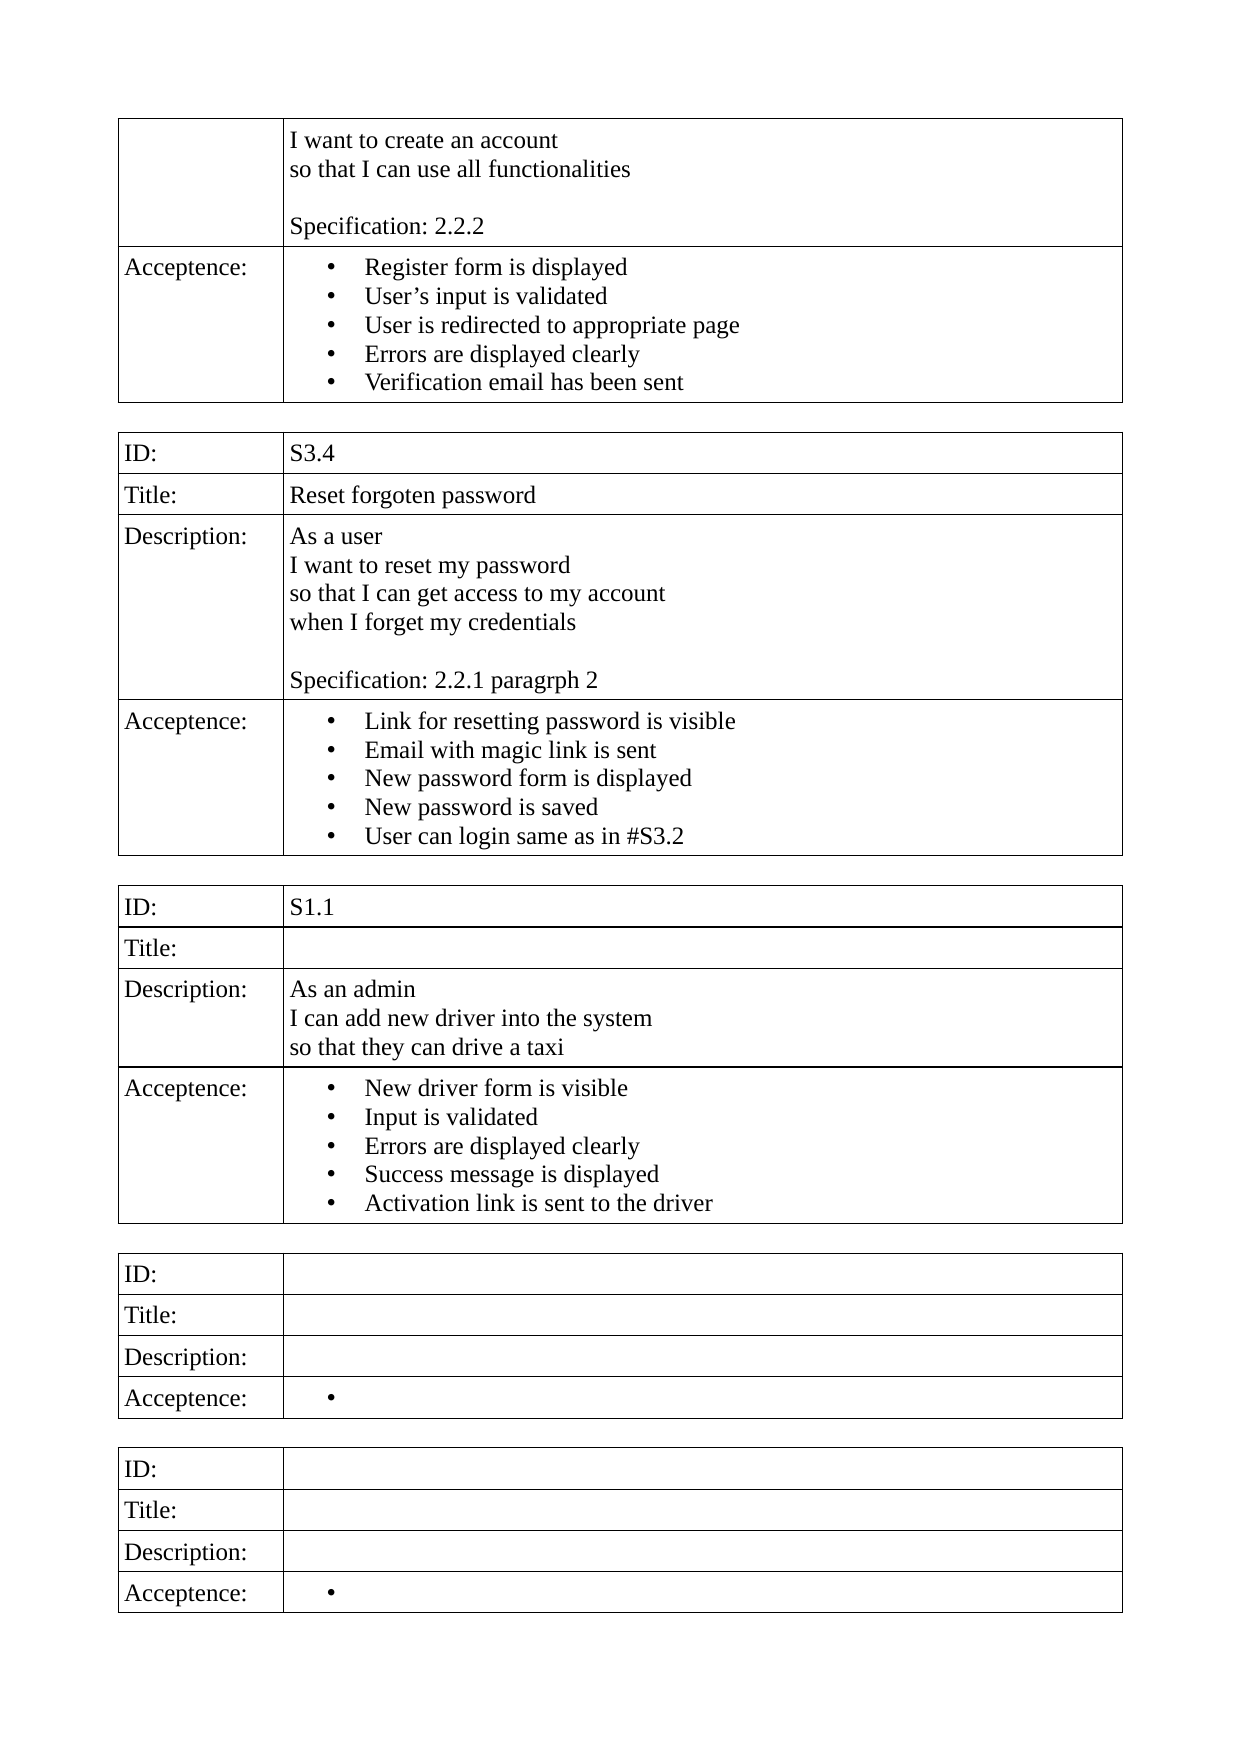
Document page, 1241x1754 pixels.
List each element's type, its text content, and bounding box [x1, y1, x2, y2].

table_header S1.1 [284, 886, 1122, 926]
table_cell Title: [119, 1295, 283, 1335]
table_cell Description: [119, 969, 283, 1066]
table_cell As a user I want to reset my password so that I can get access to my account when I forget my credentials Specification: 2.2.1 paragrph 2 [284, 515, 1122, 699]
table_cell [284, 1490, 1122, 1530]
table_cell Description: [119, 1336, 283, 1376]
table_cell Title: [119, 474, 283, 514]
table_cell Acceptence: [119, 1377, 283, 1417]
table_cell Link for resetting password is visible Email with magic link is sent New password form is displayed New password is saved User can login same as in #S3.2 [284, 700, 1122, 855]
table_header ID: [119, 886, 283, 926]
table_cell [119, 119, 283, 246]
table_header S3.4 [284, 433, 1122, 473]
table_cell I want to create an account so that I can use all functionalities Specification: 2.2.2 [284, 119, 1122, 246]
table_cell [284, 1572, 1122, 1612]
table_cell [284, 1295, 1122, 1335]
table_header ID: [119, 433, 283, 473]
table_cell Acceptence: [119, 247, 283, 402]
table_cell [284, 1531, 1122, 1571]
table_cell [284, 1336, 1122, 1376]
table_header [284, 1254, 1122, 1294]
table_header ID: [119, 1448, 283, 1488]
table_cell [284, 1377, 1122, 1417]
table_cell Description: [119, 1531, 283, 1571]
table_cell Acceptence: [119, 1572, 283, 1612]
table_cell Description: [119, 515, 283, 699]
table_header [284, 1448, 1122, 1488]
table_cell [284, 928, 1122, 968]
table_cell Reset forgoten password [284, 474, 1122, 514]
table_header ID: [119, 1254, 283, 1294]
table_cell Acceptence: [119, 700, 283, 855]
table_cell Title: [119, 1490, 283, 1530]
table_cell Register form is displayed User’s input is validated User is redirected to appropriate page Errors are displayed clearly Verification email has been sent [284, 247, 1122, 402]
table_cell Acceptence: [119, 1068, 283, 1223]
table_cell As an admin I can add new driver into the system so that they can drive a taxi [284, 969, 1122, 1066]
table_cell Title: [119, 928, 283, 968]
table_cell New driver form is visible Input is validated Errors are displayed clearly Success message is displayed Activation link is sent to the driver [284, 1068, 1122, 1223]
